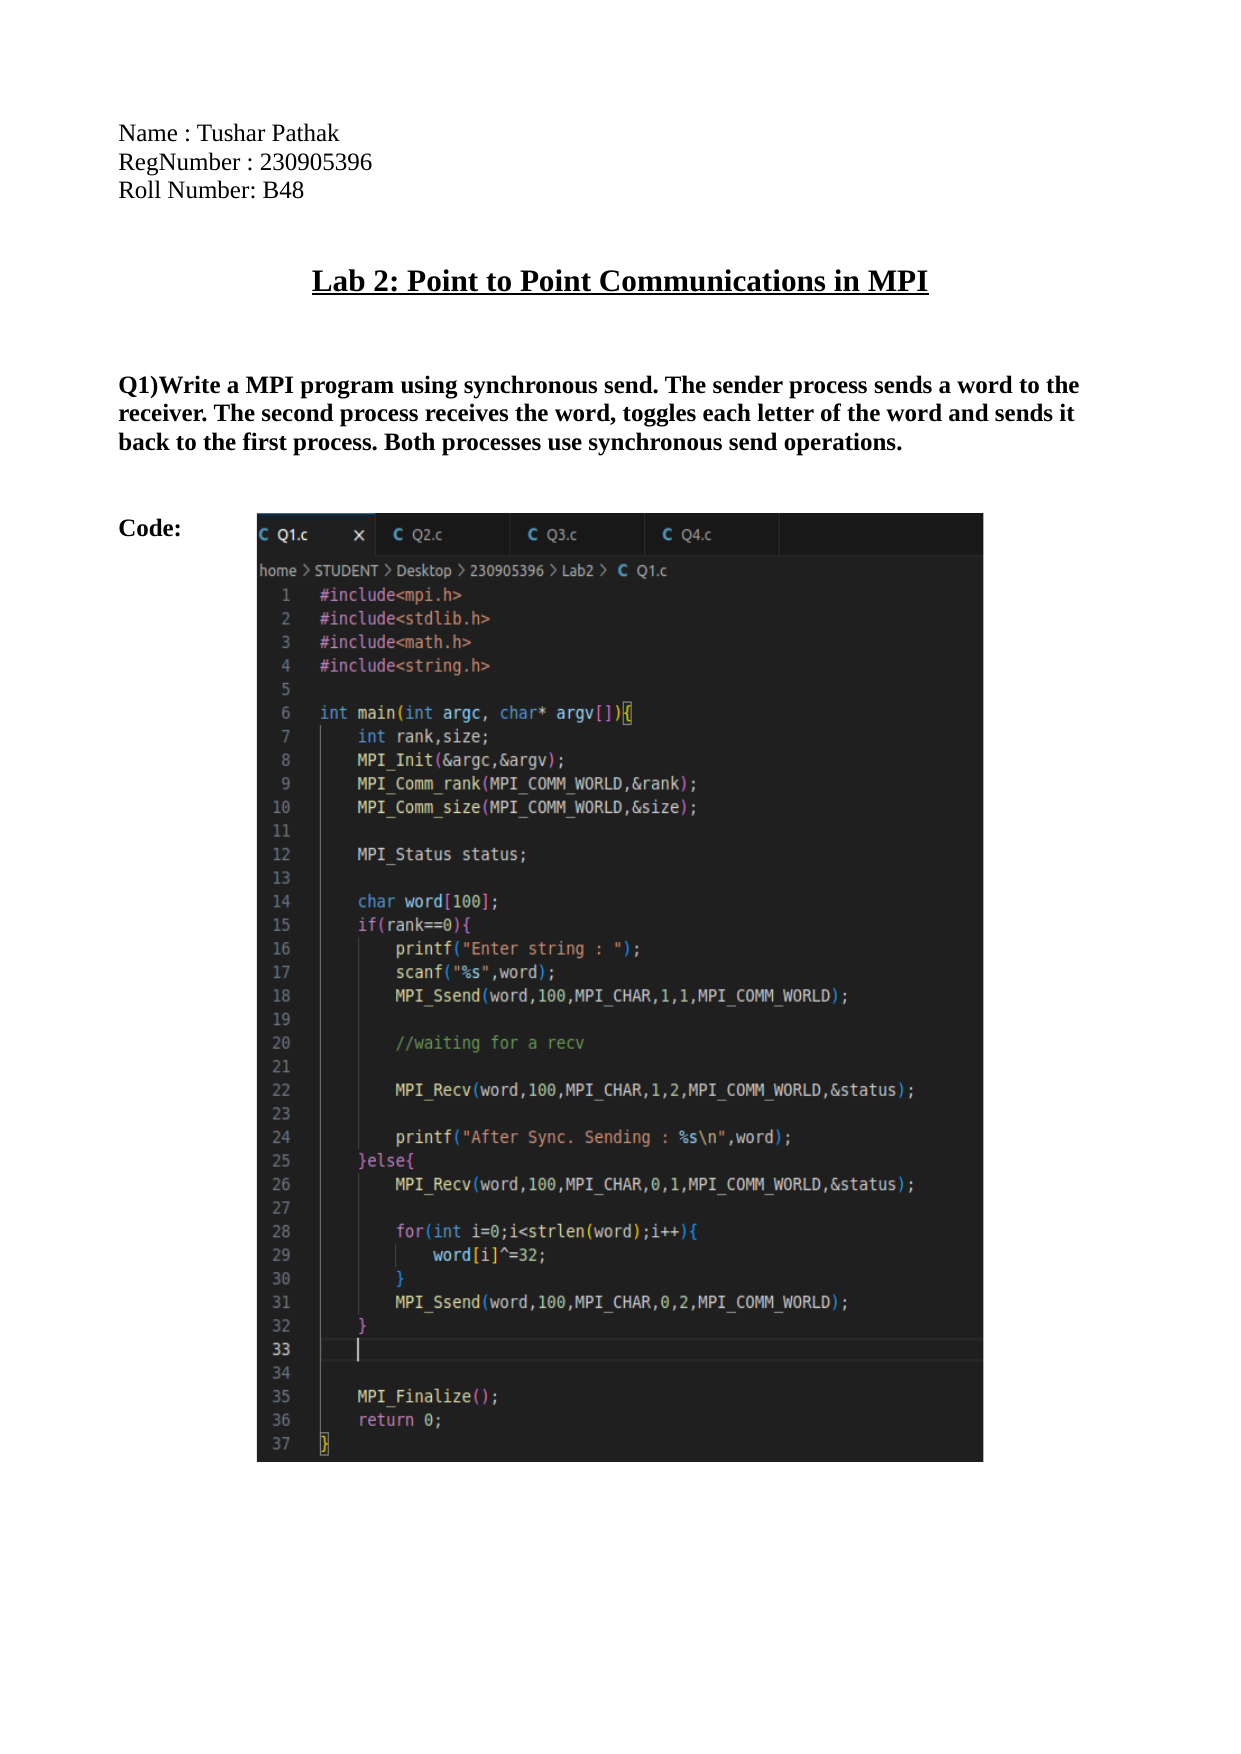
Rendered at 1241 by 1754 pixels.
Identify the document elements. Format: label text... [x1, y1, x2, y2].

text Q1)Write a MPI program using synchronous send. The sender process sends a word to the receiver. The second process receives the word, toggles each letter of the word and sends it back to the first process. Both processes use synchronous send operations. [118, 370, 1122, 456]
text Roll Number: B48 [118, 176, 1122, 204]
text Lab 2: Point to Point Communications in MPI [118, 262, 1122, 298]
picture [256, 513, 984, 1462]
text Name : Tushar Pathak RegNumber : 230905396 [118, 118, 1122, 176]
text [984, 513, 1122, 542]
text Code: [118, 513, 256, 542]
